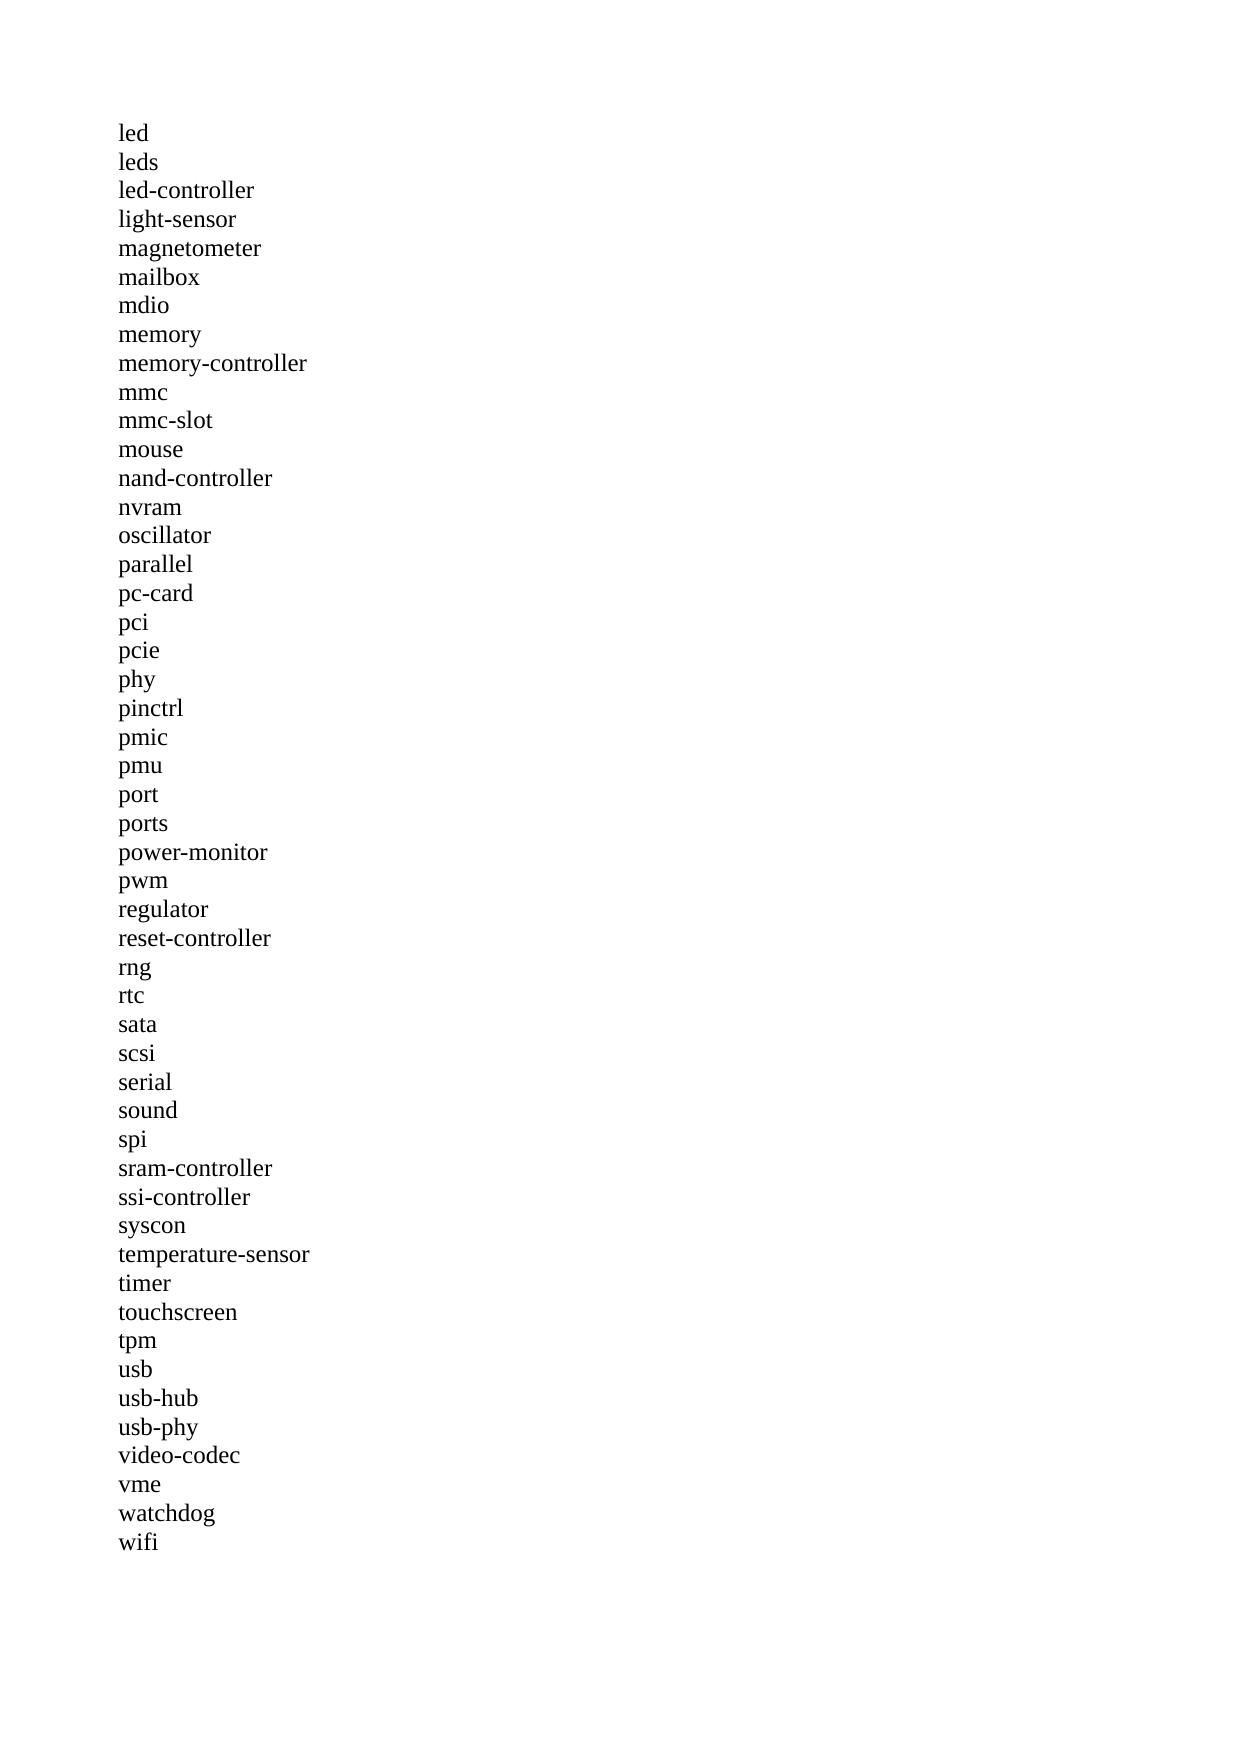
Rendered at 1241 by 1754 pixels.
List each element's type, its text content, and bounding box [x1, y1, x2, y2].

text mouse [118, 434, 1122, 463]
text oscillator [118, 521, 1122, 549]
text usb [118, 1354, 1122, 1383]
text usb-phy [118, 1412, 1122, 1441]
text sound [118, 1096, 1122, 1124]
text sram-controller [118, 1153, 1122, 1182]
text rtc [118, 981, 1122, 1009]
text wifi [118, 1527, 1122, 1556]
text touchscreen [118, 1297, 1122, 1326]
text rng [118, 952, 1122, 981]
text serial [118, 1067, 1122, 1096]
text power-monitor [118, 837, 1122, 866]
text leds [118, 147, 1122, 176]
text sata [118, 1009, 1122, 1038]
text memory-controller [118, 348, 1122, 377]
text pcie [118, 636, 1122, 664]
text led-controller [118, 176, 1122, 204]
text nand-controller [118, 463, 1122, 492]
text tpm [118, 1326, 1122, 1354]
text watchdog [118, 1498, 1122, 1527]
text pmic [118, 722, 1122, 751]
text pc-card [118, 578, 1122, 607]
text vme [118, 1469, 1122, 1498]
text mmc [118, 377, 1122, 406]
text reset-controller [118, 923, 1122, 952]
text mmc-slot [118, 406, 1122, 434]
text timer [118, 1268, 1122, 1297]
text mailbox [118, 262, 1122, 291]
text led [118, 118, 1122, 147]
text temperature-sensor [118, 1239, 1122, 1268]
text pci [118, 607, 1122, 636]
text phy [118, 664, 1122, 693]
text pmu [118, 751, 1122, 779]
text usb-hub [118, 1383, 1122, 1412]
text regulator [118, 894, 1122, 923]
text pwm [118, 866, 1122, 894]
text nvram [118, 492, 1122, 521]
text mdio [118, 291, 1122, 319]
text ports [118, 808, 1122, 837]
text port [118, 779, 1122, 808]
text scsi [118, 1038, 1122, 1067]
text memory [118, 319, 1122, 348]
text video-codec [118, 1441, 1122, 1469]
text syscon [118, 1211, 1122, 1239]
text spi [118, 1124, 1122, 1153]
text light-sensor [118, 204, 1122, 233]
text pinctrl [118, 693, 1122, 722]
text ssi-controller [118, 1182, 1122, 1211]
text parallel [118, 549, 1122, 578]
text magnetometer [118, 233, 1122, 262]
